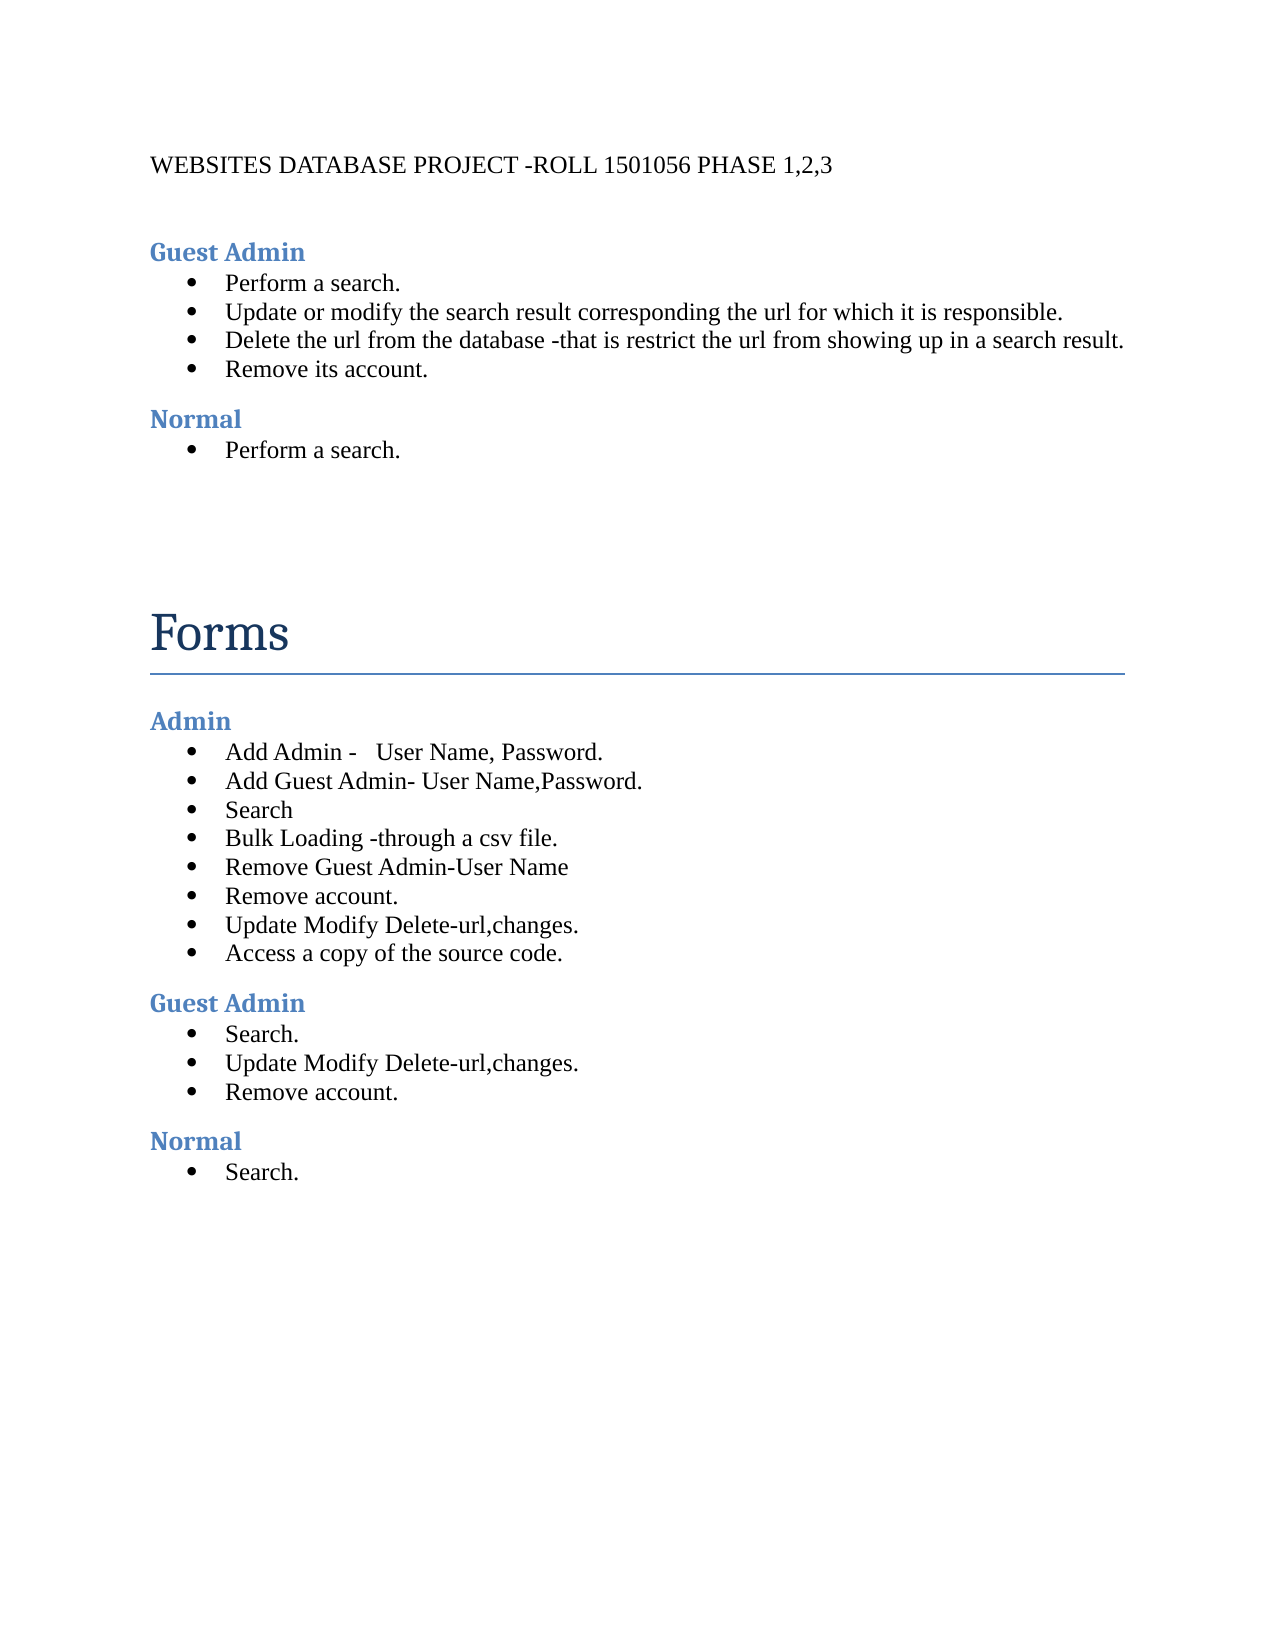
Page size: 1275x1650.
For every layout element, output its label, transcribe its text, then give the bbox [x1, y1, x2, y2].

list Remove account. [187, 1077, 1125, 1105]
list Update Modify Delete-url,changes. [187, 910, 1125, 938]
list Search. [187, 1157, 1125, 1186]
list Perform a search. [187, 268, 1125, 297]
subtitle Admin [150, 706, 1125, 737]
subtitle Normal [150, 404, 1125, 435]
list Access a copy of the source code. [187, 938, 1125, 967]
list Remove its account. [187, 354, 1125, 383]
list Bulk Loading -through a csv file. [187, 823, 1125, 852]
list Search. [187, 1019, 1125, 1048]
list Update or modify the search result corresponding the url for which it is responsible. [187, 297, 1125, 326]
list Update Modify Delete-url,changes. [187, 1048, 1125, 1077]
subtitle Guest Admin [150, 237, 1125, 268]
list Remove Guest Admin-User Name [187, 852, 1125, 881]
list Add Guest Admin- User Name,Password. [187, 766, 1125, 795]
list Perform a search. [187, 435, 1125, 464]
list Delete the url from the database -that is restrict the url from showing up in a search result. [187, 326, 1125, 354]
subtitle Normal [150, 1126, 1125, 1157]
list Remove account. [187, 881, 1125, 910]
title Forms [150, 602, 1125, 673]
subtitle Guest Admin [150, 988, 1125, 1019]
list Search [187, 795, 1125, 823]
list Add Admin - User Name, Password. [187, 737, 1125, 766]
